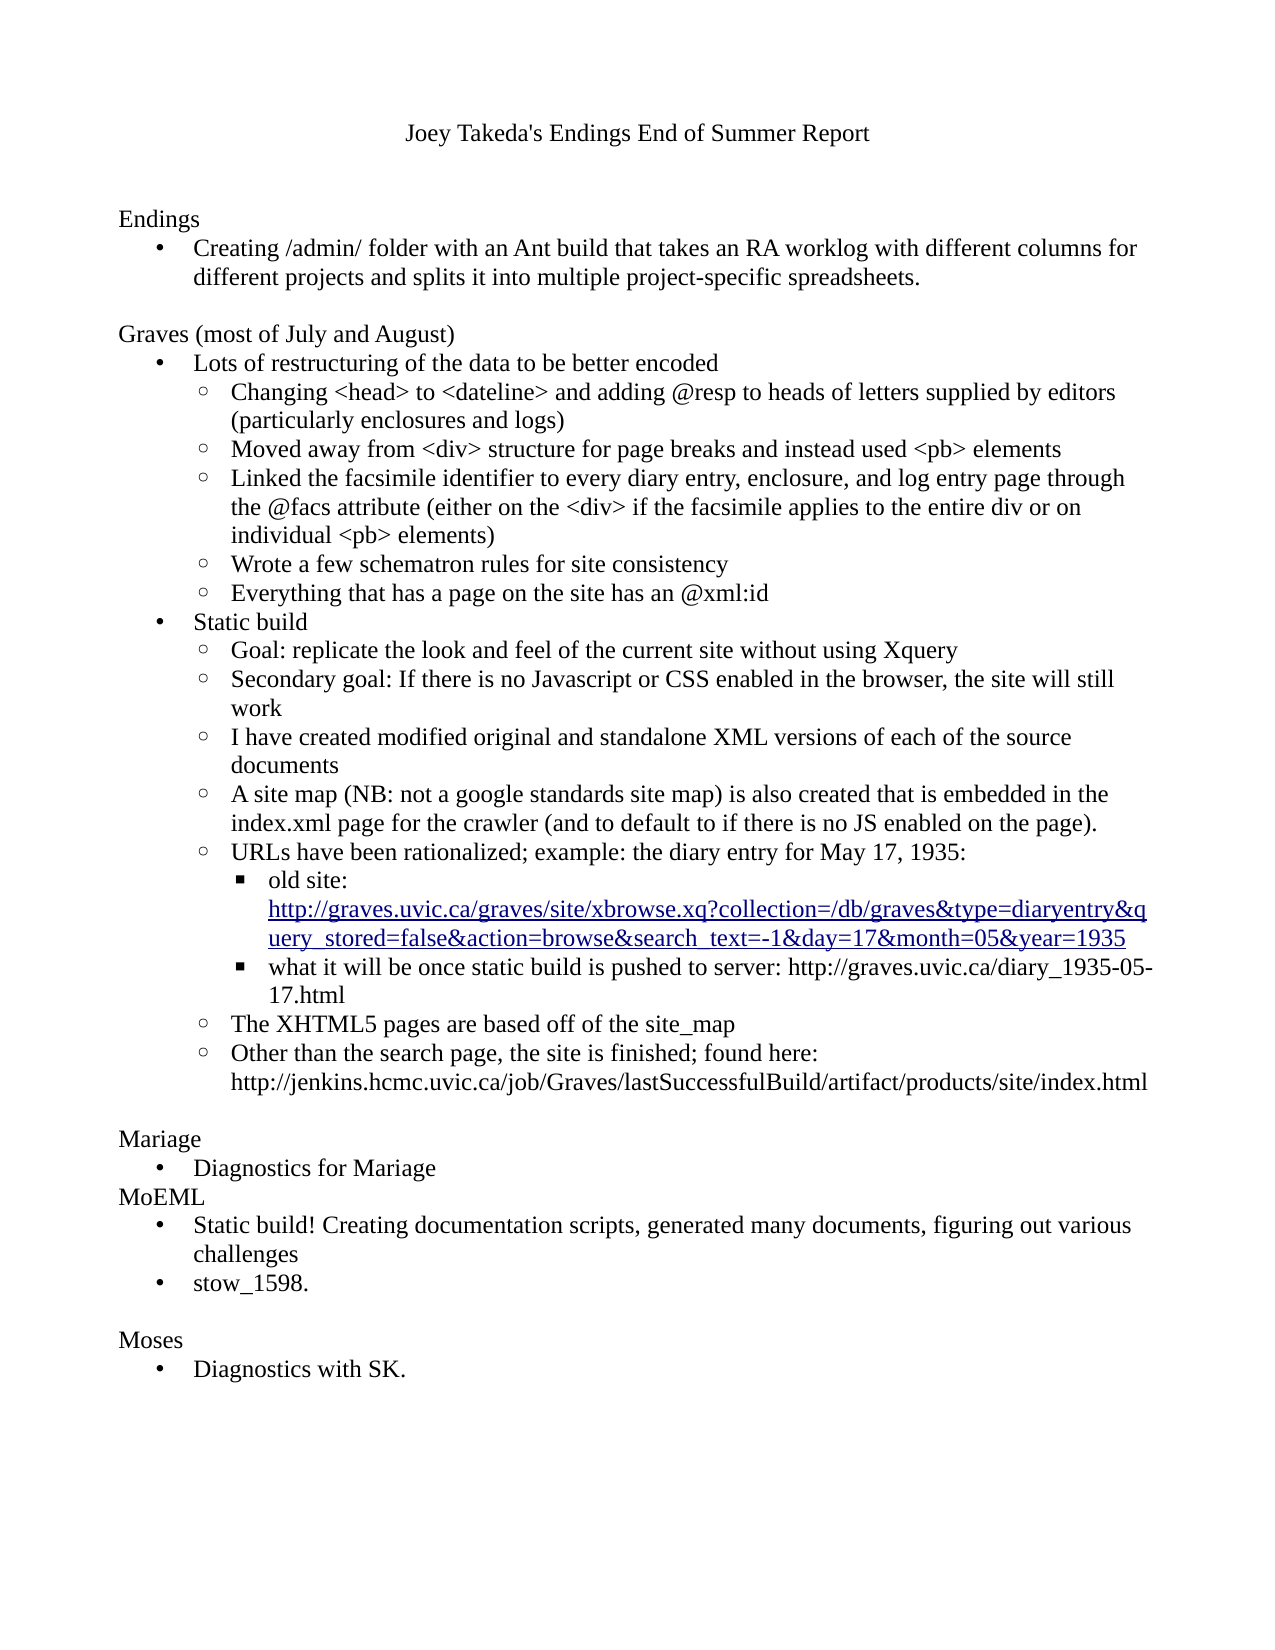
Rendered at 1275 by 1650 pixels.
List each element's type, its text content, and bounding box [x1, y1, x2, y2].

text Moses [118, 1326, 1157, 1354]
list Everything that has a page on the site has an @xml:id [193, 578, 1157, 607]
list Wrote a few schematron rules for site consistency [193, 549, 1157, 578]
text MoEML [118, 1182, 1157, 1211]
list what it will be once static build is pushed to server: http://graves.uvic.ca/diary_1935-05-17.html [231, 952, 1157, 1009]
list The XHTML5 pages are based off of the site_map [193, 1009, 1157, 1038]
list Other than the search page, the site is finished; found here: http://jenkins.hcmc.uvic.ca/job/Graves/lastSuccessfulBuild/artifact/products/site/index.html [193, 1038, 1157, 1096]
text Graves (most of July and August) [118, 319, 1157, 348]
list URLs have been rationalized; example: the diary entry for May 17, 1935: [193, 837, 1157, 866]
list Static build [156, 607, 1157, 636]
list Linked the facsimile identifier to every diary entry, enclosure, and log entry page through the @facs attribute (either on the <div> if the facsimile applies to the entire div or on individual <pb> elements) [193, 463, 1157, 549]
list Static build! Creating documentation scripts, generated many documents, figuring out various challenges [156, 1211, 1157, 1268]
text Joey Takeda's Endings End of Summer Report [118, 118, 1157, 147]
list stow_1598. [156, 1268, 1157, 1297]
list Goal: replicate the look and feel of the current site without using Xquery [193, 636, 1157, 664]
list Changing <head> to <dateline> and adding @resp to heads of letters supplied by editors (particularly enclosures and logs) [193, 377, 1157, 434]
list A site map (NB: not a google standards site map) is also created that is embedded in the index.xml page for the crawler (and to default to if there is no JS enabled on the page). [193, 779, 1157, 837]
text Endings [118, 204, 1157, 233]
list Diagnostics for Mariage [156, 1153, 1157, 1182]
list Diagnostics with SK. [156, 1354, 1157, 1383]
list old site: http://graves.uvic.ca/graves/site/xbrowse.xq?collection=/db/graves&type=diaryentry&query_stored=false&action=browse&search_text=-1&day=17&month=05&year=1935 [231, 866, 1157, 952]
text Mariage [118, 1124, 1157, 1153]
list Creating /admin/ folder with an Ant build that takes an RA worklog with different columns for different projects and splits it into multiple project-specific spreadsheets. [156, 233, 1157, 291]
list I have created modified original and standalone XML versions of each of the source documents [193, 722, 1157, 779]
list Lots of restructuring of the data to be better encoded [156, 348, 1157, 377]
list Moved away from <div> structure for page breaks and instead used <pb> elements [193, 434, 1157, 463]
list Secondary goal: If there is no Javascript or CSS enabled in the browser, the site will still work [193, 664, 1157, 722]
